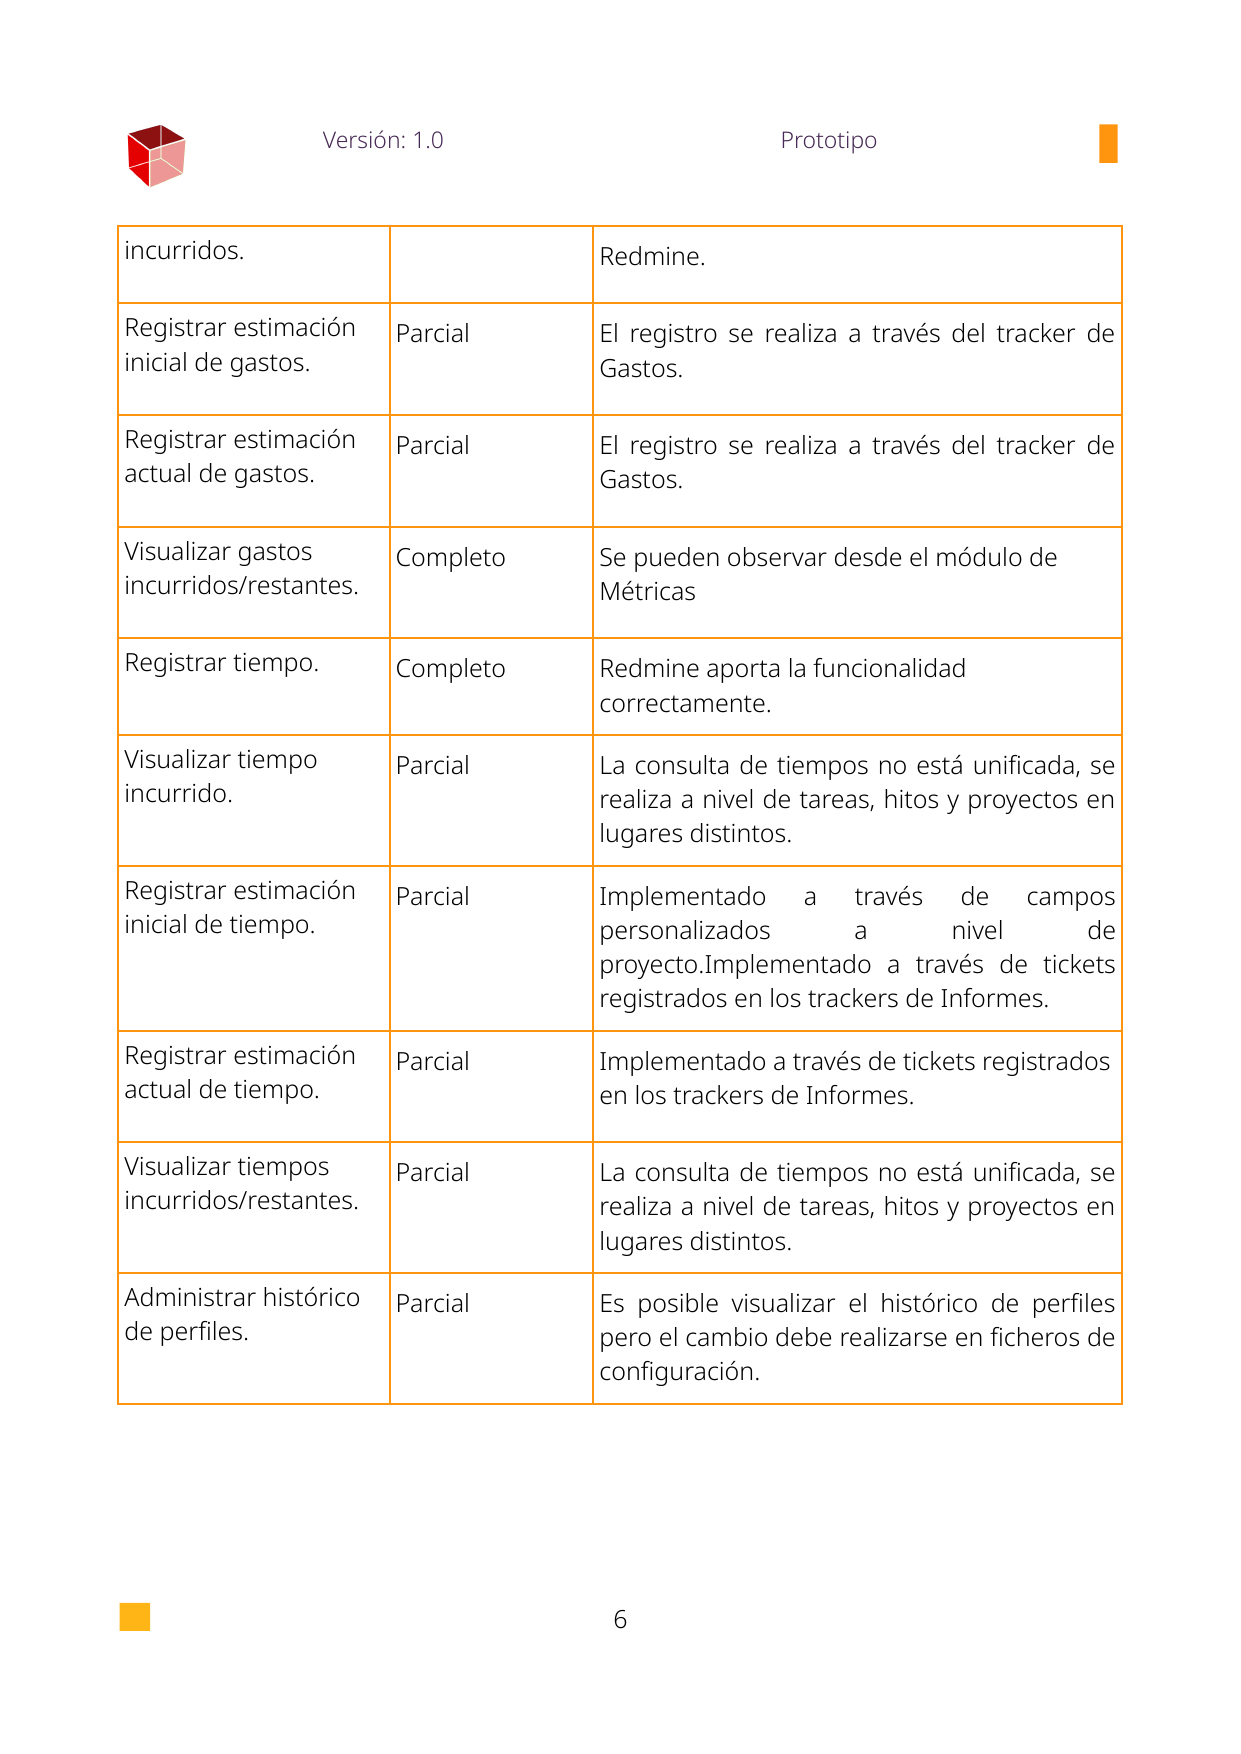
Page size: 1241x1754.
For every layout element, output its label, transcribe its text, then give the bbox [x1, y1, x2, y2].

table_cell Parcial [391, 1274, 592, 1403]
table_cell La consulta de tiempos no está unificada, se realiza a nivel de tareas, hitos y proyectos en lugares distintos. [594, 736, 1121, 865]
table_cell Parcial [391, 304, 592, 414]
table_cell Implementado a través de tickets registrados en los trackers de Informes. [594, 1032, 1121, 1141]
table_cell [391, 227, 592, 302]
table_cell Parcial [391, 416, 592, 526]
table_cell Es posible visualizar el histórico de perfiles pero el cambio debe realizarse en ficheros de configuración. [594, 1274, 1121, 1403]
table_cell Completo [391, 528, 592, 637]
table_cell Administrar histórico de perfiles. [119, 1274, 389, 1403]
table_cell Registrar estimación inicial de gastos. [119, 304, 389, 414]
table_cell Visualizar tiempos incurridos/restantes. [119, 1143, 389, 1272]
table_cell Se pueden observar desde el módulo de Métricas [594, 528, 1121, 637]
table_cell Redmine aporta la funcionalidad correctamente. [594, 639, 1121, 734]
table_cell Registrar estimación actual de gastos. [119, 416, 389, 526]
table_cell Parcial [391, 1143, 592, 1272]
table_cell Parcial [391, 1032, 592, 1141]
table_cell Visualizar tiempo incurrido. [119, 736, 389, 865]
table_cell La consulta de tiempos no está unificada, se realiza a nivel de tareas, hitos y proyectos en lugares distintos. [594, 1143, 1121, 1272]
table_cell incurridos. [119, 227, 389, 302]
table_cell El registro se realiza a través del tracker de Gastos. [594, 304, 1121, 414]
table_cell Redmine. [594, 227, 1121, 302]
table_cell Registrar estimación inicial de tiempo. [119, 867, 389, 1029]
table_cell Registrar estimación actual de tiempo. [119, 1032, 389, 1141]
table_cell Completo [391, 639, 592, 734]
table_cell Visualizar gastos incurridos/restantes. [119, 528, 389, 637]
table_cell Implementado a través de campos personalizados a nivel de proyecto.Implementado a través de tickets registrados en los trackers de Informes. [594, 867, 1121, 1029]
table_cell Registrar tiempo. [119, 639, 389, 734]
table_cell Parcial [391, 867, 592, 1029]
table_cell Parcial [391, 736, 592, 865]
table_cell El registro se realiza a través del tracker de Gastos. [594, 416, 1121, 526]
picture [123, 123, 189, 189]
